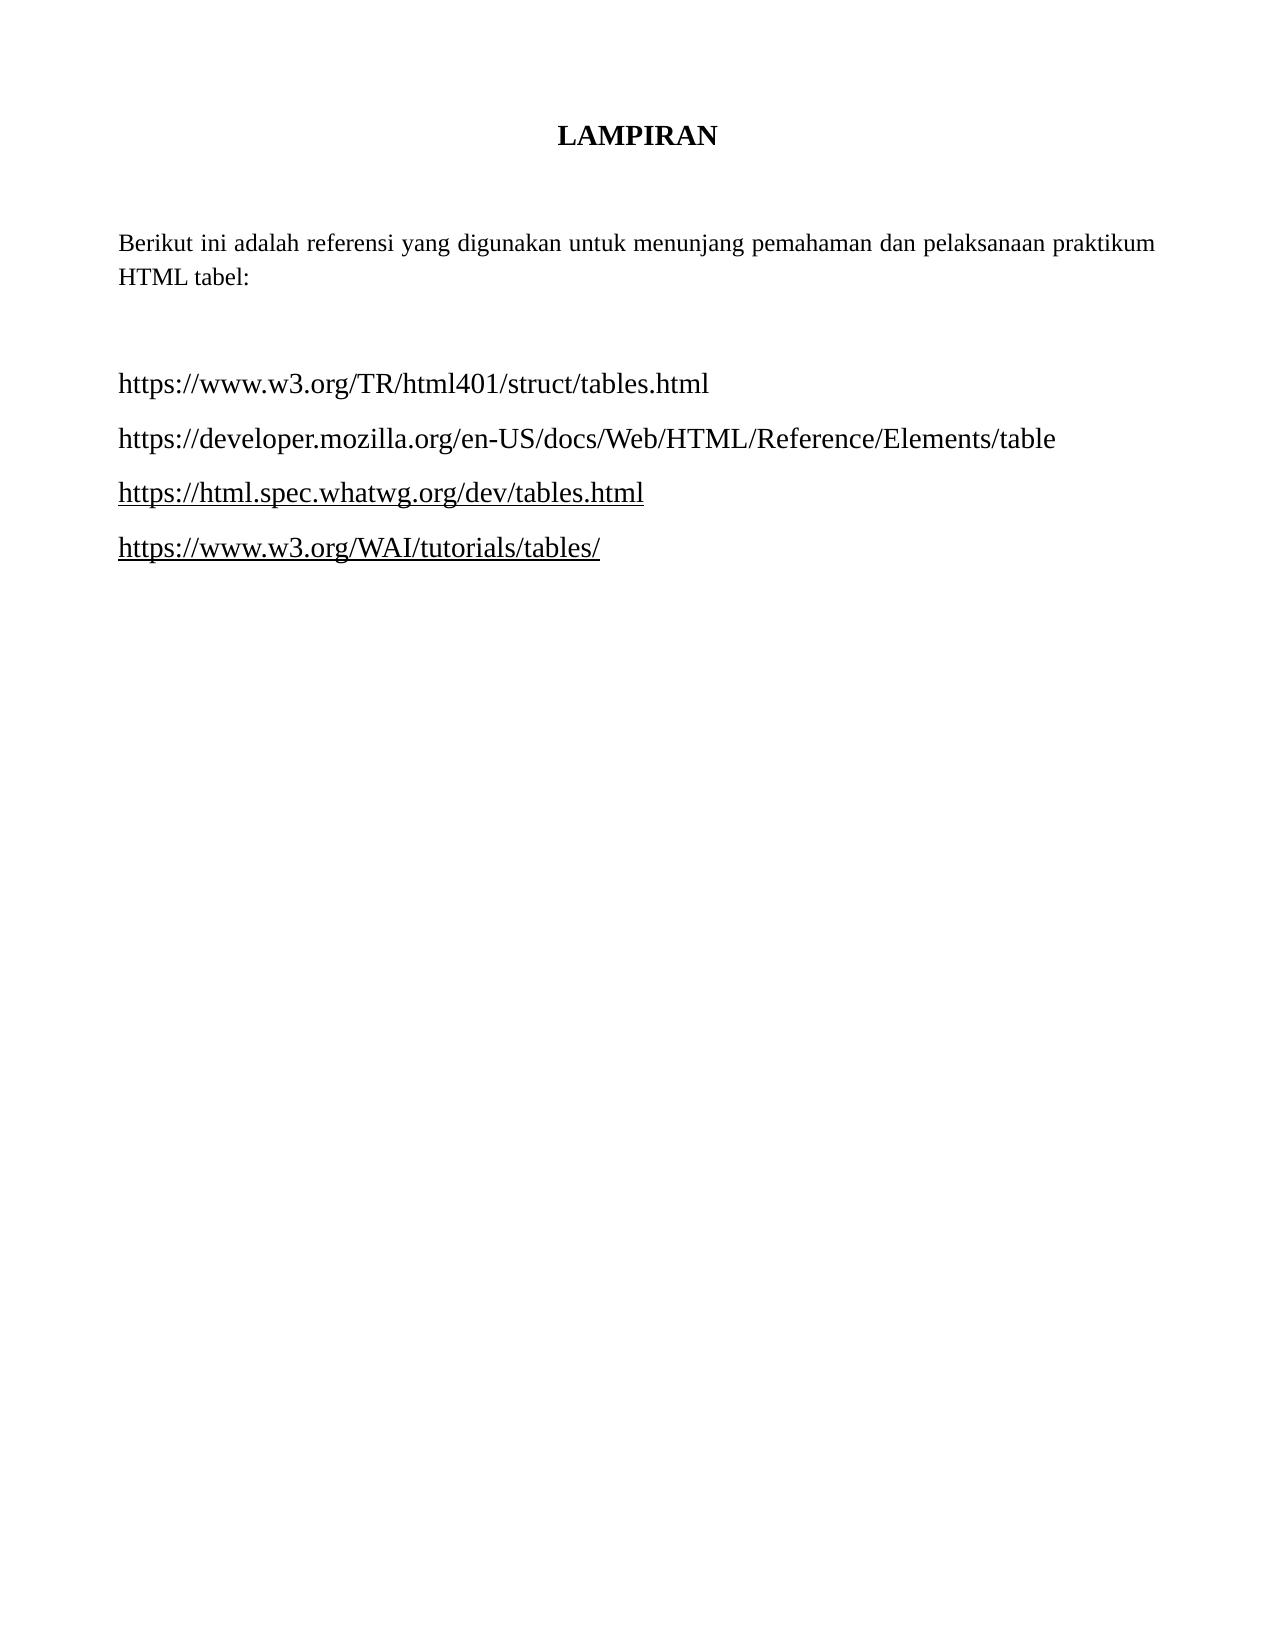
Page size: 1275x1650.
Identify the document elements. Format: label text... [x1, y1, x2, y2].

text Berikut ini adalah referensi yang digunakan untuk menunjang pemahaman dan pelaksanaan praktikum HTML tabel: [118, 228, 1157, 291]
text LAMPIRAN [118, 118, 1157, 152]
text https://html.spec.whatwg.org/dev/tables.html [118, 476, 1157, 509]
text https://developer.mozilla.org/en-US/docs/Web/HTML/Reference/Elements/table [118, 421, 1157, 454]
text https://www.w3.org/TR/html401/struct/tables.html [118, 366, 1157, 399]
text https://www.w3.org/WAI/tutorials/tables/ [118, 530, 1157, 564]
